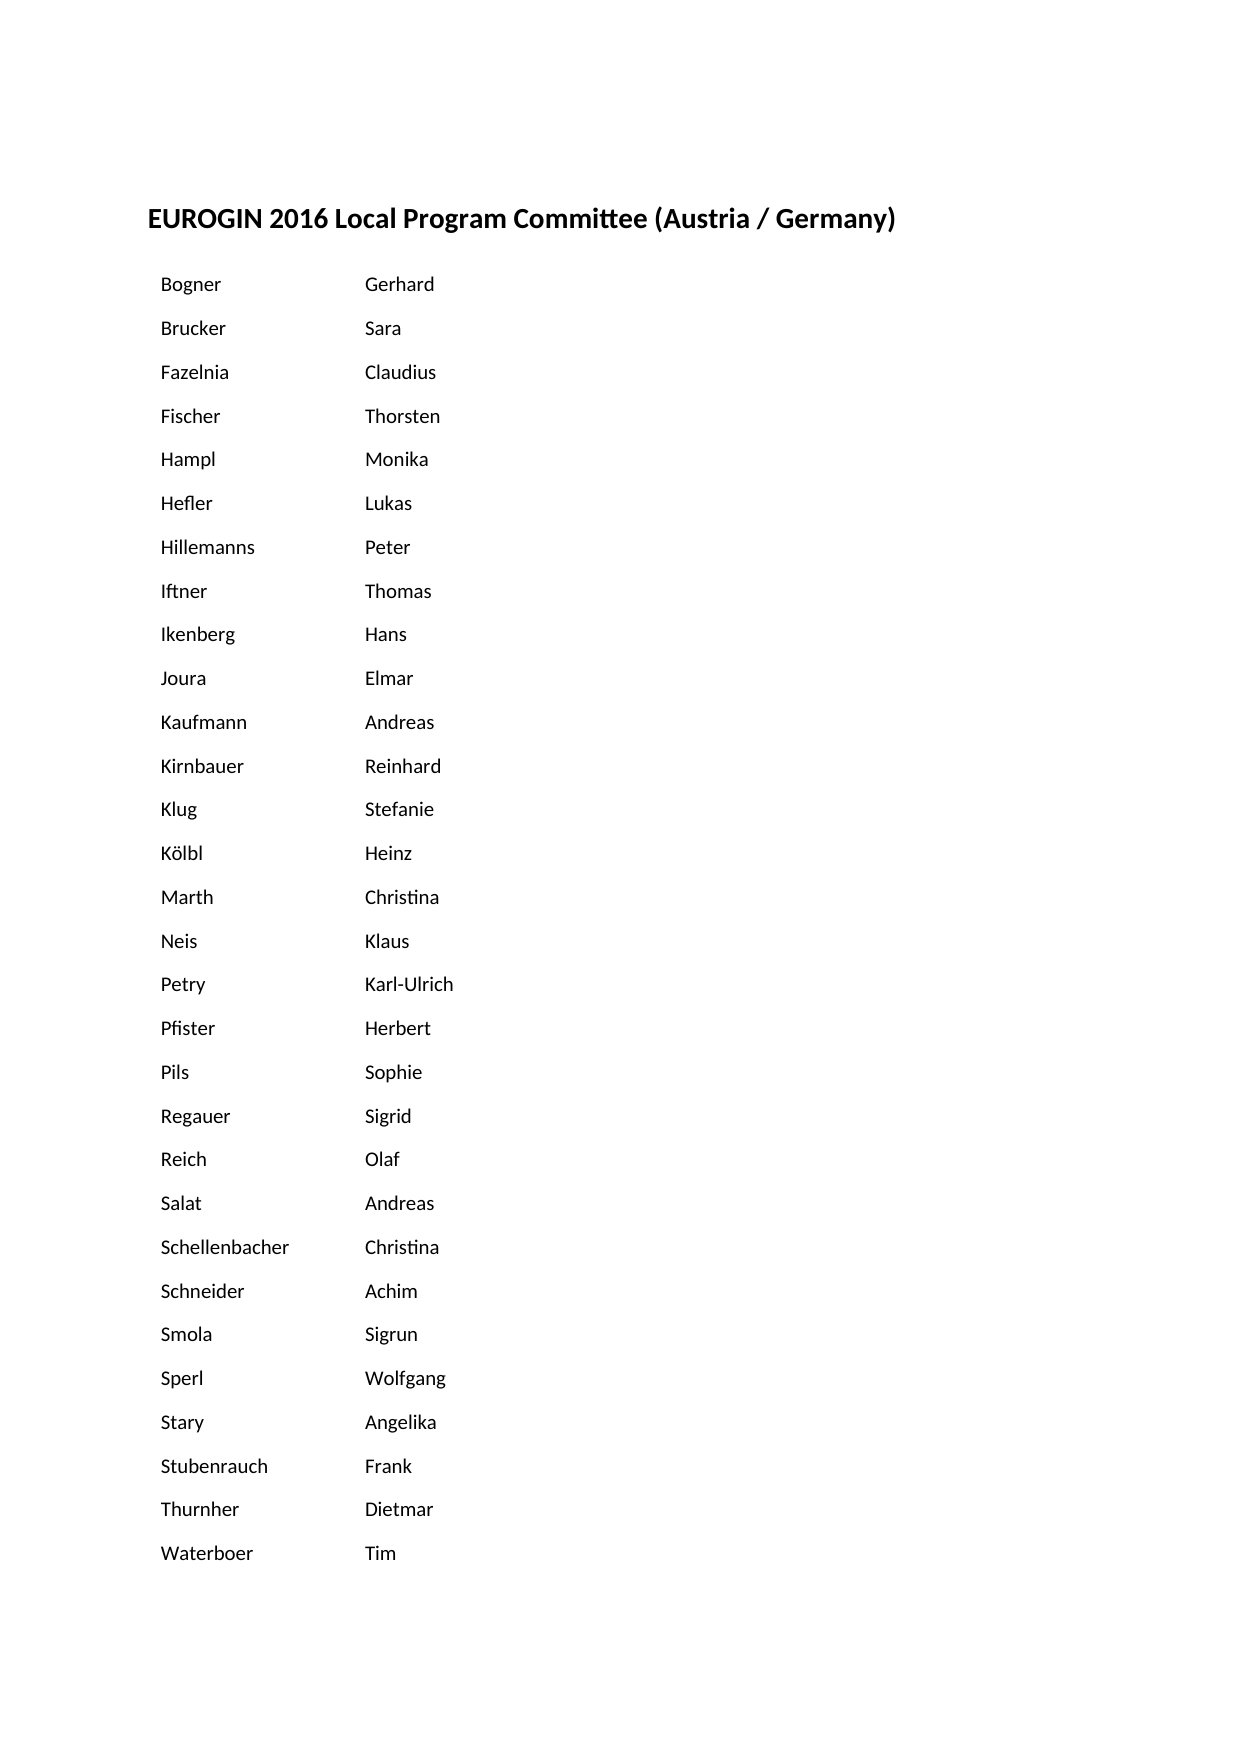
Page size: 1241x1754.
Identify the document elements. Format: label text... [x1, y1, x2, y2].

table_cell Pils [153, 1050, 357, 1094]
table_cell Angelika [358, 1400, 514, 1444]
table_cell Pfister [153, 1006, 357, 1050]
table_cell Lukas [358, 481, 514, 525]
table_cell Reich [153, 1138, 357, 1181]
table_cell Dietmar [358, 1488, 514, 1531]
table_cell Thorsten [358, 394, 514, 437]
table_cell Schneider [153, 1269, 357, 1312]
table_cell Achim [358, 1269, 514, 1312]
table_cell Stefanie [358, 788, 514, 831]
table_cell Hefler [153, 481, 357, 525]
table_cell Hampl [153, 438, 357, 481]
table_header Bogner [153, 263, 357, 306]
table_cell Marth [153, 875, 357, 919]
table_cell Karl-Ulrich [358, 963, 514, 1006]
table_cell Olaf [358, 1138, 514, 1181]
table_cell Thomas [358, 569, 514, 612]
table_cell Brucker [153, 306, 357, 350]
table_cell Hillemanns [153, 525, 357, 569]
table_cell Joura [153, 656, 357, 700]
table_cell Kölbl [153, 831, 357, 875]
table_cell Regauer [153, 1094, 357, 1137]
table_cell Klaus [358, 919, 514, 962]
table_cell Claudius [358, 350, 514, 394]
table_cell Heinz [358, 831, 514, 875]
table_cell Monika [358, 438, 514, 481]
table_cell Sigrun [358, 1313, 514, 1356]
table_cell Thurnher [153, 1488, 357, 1531]
table_cell Tim [358, 1531, 514, 1575]
table_cell Peter [358, 525, 514, 569]
table_cell Fischer [153, 394, 357, 437]
table_cell Smola [153, 1313, 357, 1356]
table_cell Sara [358, 306, 514, 350]
table_cell Iftner [153, 569, 357, 612]
table_cell Ikenberg [153, 613, 357, 656]
table_cell Stary [153, 1400, 357, 1444]
table_cell Andreas [358, 1181, 514, 1225]
table_cell Stubenrauch [153, 1444, 357, 1487]
table_cell Sperl [153, 1356, 357, 1400]
table_cell Wolfgang [358, 1356, 514, 1400]
table_header Gerhard [358, 263, 514, 306]
table_cell Sigrid [358, 1094, 514, 1137]
table_cell Petry [153, 963, 357, 1006]
table_cell Christina [358, 1225, 514, 1269]
table_cell Salat [153, 1181, 357, 1225]
table_cell Christina [358, 875, 514, 919]
table_cell Neis [153, 919, 357, 962]
table_cell Fazelnia [153, 350, 357, 394]
table_cell Frank [358, 1444, 514, 1487]
table_cell Waterboer [153, 1531, 357, 1575]
table_cell Schellenbacher [153, 1225, 357, 1269]
table_cell Klug [153, 788, 357, 831]
table_cell Sophie [358, 1050, 514, 1094]
text EUROGIN 2016 Local Program Committee (Austria / Germany) [148, 201, 1093, 236]
table_cell Hans [358, 613, 514, 656]
table_cell Andreas [358, 700, 514, 744]
table_cell Herbert [358, 1006, 514, 1050]
table_cell Kaufmann [153, 700, 357, 744]
table_cell Elmar [358, 656, 514, 700]
table_cell Reinhard [358, 744, 514, 787]
table_cell Kirnbauer [153, 744, 357, 787]
